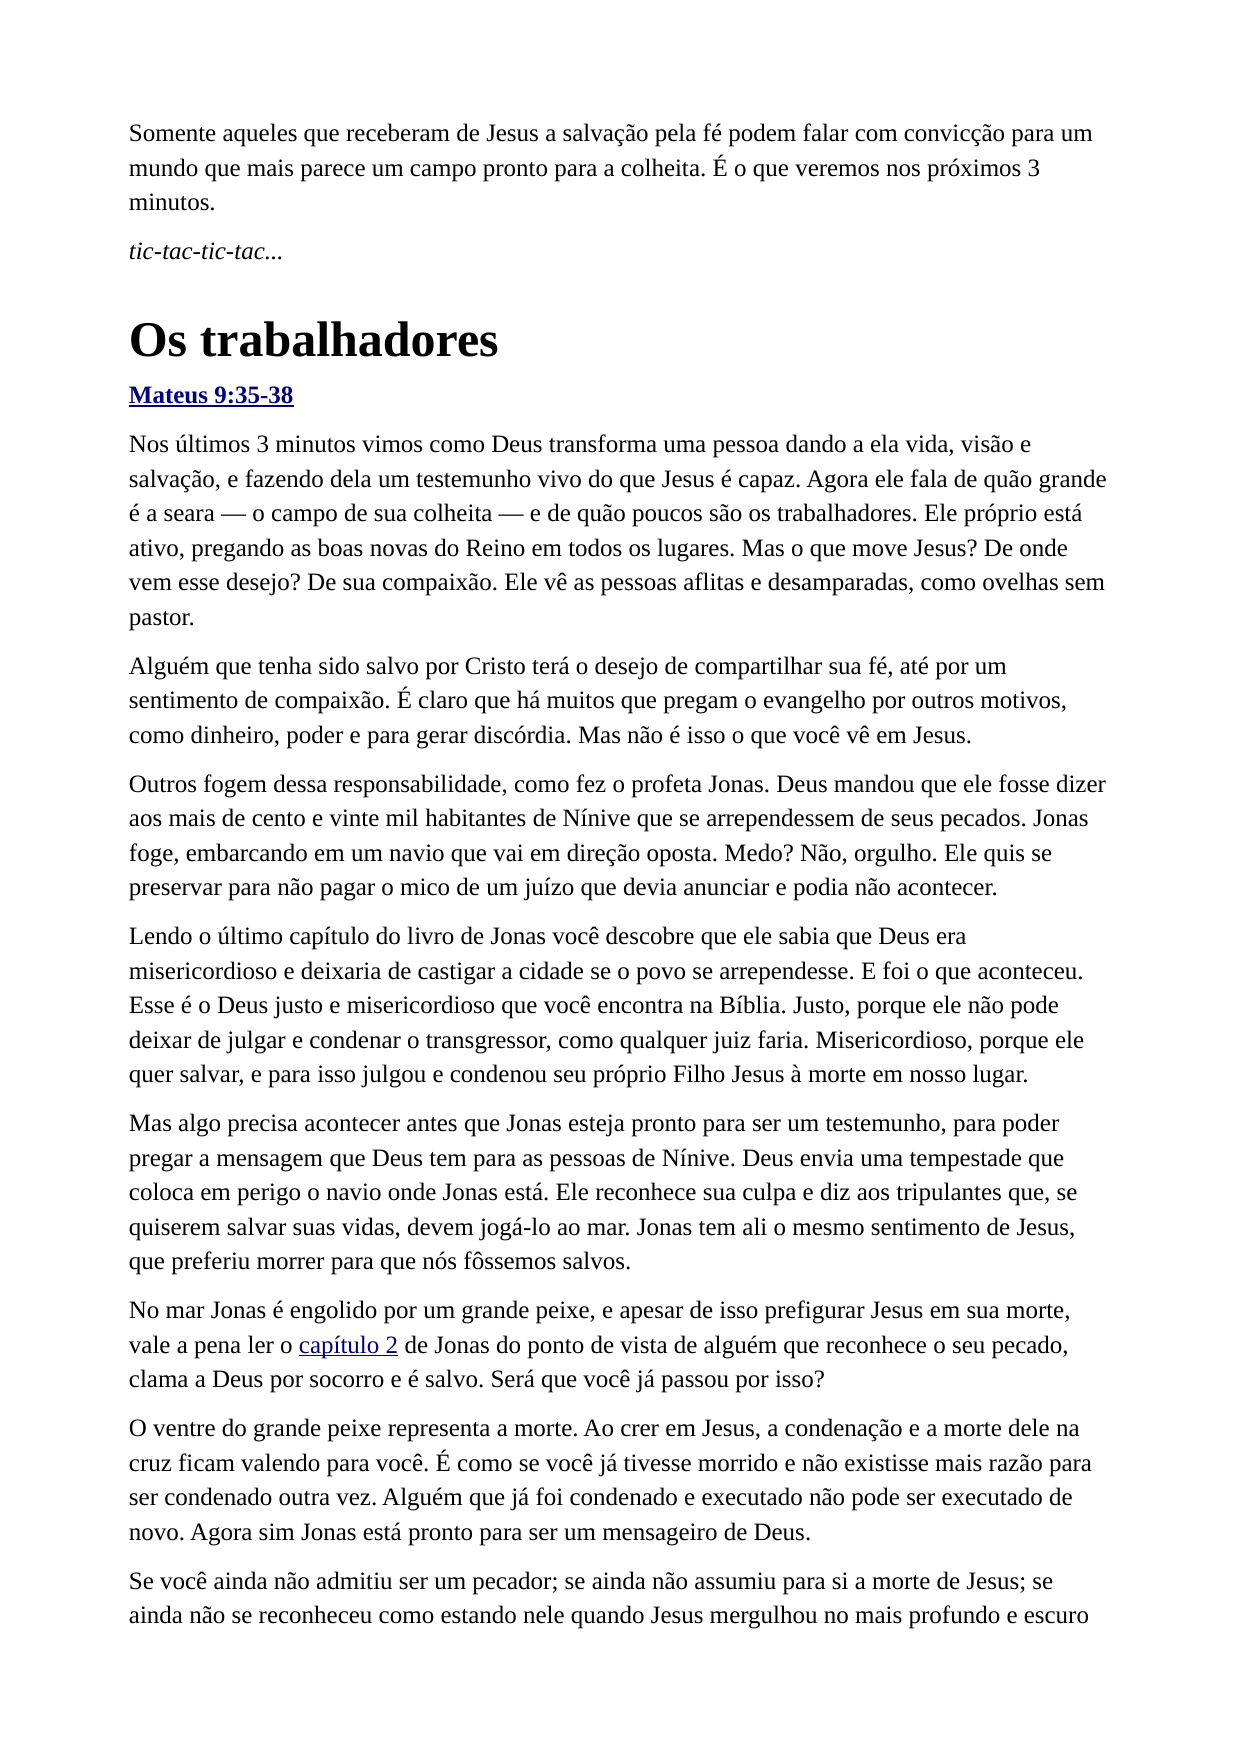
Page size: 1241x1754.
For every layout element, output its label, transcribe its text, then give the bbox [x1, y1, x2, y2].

text Mas algo precisa acontecer antes que Jonas esteja pronto para ser um testemunho, para poder pregar a mensagem que Deus tem para as pessoas de Nínive. Deus envia uma tempestade que coloca em perigo o navio onde Jonas está. Ele reconhece sua culpa e diz aos tripulantes que, se quiserem salvar suas vidas, devem jogá-lo ao mar. Jonas tem ali o mesmo sentimento de Jesus, que preferiu morrer para que nós fôssemos salvos. [129, 1108, 1111, 1275]
subtitle Os trabalhadores [129, 310, 1111, 368]
text tic-tac-tic-tac... [129, 236, 1111, 265]
text Outros fogem dessa responsabilidade, como fez o profeta Jonas. Deus mandou que ele fosse dizer aos mais de cento e vinte mil habitantes de Nínive que se arrependessem de seus pecados. Jonas foge, embarcando em um navio que vai em direção oposta. Medo? Não, orgulho. Ele quis se preservar para não pagar o mico de um juízo que devia anunciar e podia não acontecer. [129, 769, 1111, 901]
text Nos últimos 3 minutos vimos como Deus transforma uma pessoa dando a ela vida, visão e salvação, e fazendo dela um testemunho vivo do que Jesus é capaz. Agora ele fala de quão grande é a seara — o campo de sua colheita — e de quão poucos são os trabalhadores. Ele próprio está ativo, pregando as boas novas do Reino em todos os lugares. Mas o que move Jesus? De onde vem esse desejo? De sua compaixão. Ele vê as pessoas aflitas e desamparadas, como ovelhas sem pastor. [129, 429, 1111, 630]
text Se você ainda não admitiu ser um pecador; se ainda não assumiu para si a morte de Jesus; se ainda não se reconheceu como estando nele quando Jesus mergulhou no mais profundo e escuro [129, 1566, 1111, 1629]
text No mar Jonas é engolido por um grande peixe, e apesar de isso prefigurar Jesus em sua morte, vale a pena ler o capítulo 2 de Jonas do ponto de vista de alguém que reconhece o seu pecado, clama a Deus por socorro e é salvo. Será que você já passou por isso? [129, 1295, 1111, 1393]
text Somente aqueles que receberam de Jesus a salvação pela fé podem falar com convicção para um mundo que mais parece um campo pronto para a colheita. É o que veremos nos próximos 3 minutos. [129, 118, 1111, 216]
text O ventre do grande peixe representa a morte. Ao crer em Jesus, a condenação e a morte dele na cruz ficam valendo para você. É como se você já tivesse morrido e não existisse mais razão para ser condenado outra vez. Alguém que já foi condenado e executado não pode ser executado de novo. Agora sim Jonas está pronto para ser um mensageiro de Deus. [129, 1413, 1111, 1545]
text Lendo o último capítulo do livro de Jonas você descobre que ele sabia que Deus era misericordioso e deixaria de castigar a cidade se o povo se arrependesse. E foi o que aconteceu. Esse é o Deus justo e misericordioso que você encontra na Bíblia. Justo, porque ele não pode deixar de julgar e condenar o transgressor, como qualquer juiz faria. Misericordioso, porque ele quer salvar, e para isso julgou e condenou seu próprio Filho Jesus à morte em nosso lugar. [129, 921, 1111, 1088]
text Mateus 9:35-38 [129, 380, 1111, 409]
text Alguém que tenha sido salvo por Cristo terá o desejo de compartilhar sua fé, até por um sentimento de compaixão. É claro que há muitos que pregam o evangelho por outros motivos, como dinheiro, poder e para gerar discórdia. Mas não é isso o que você vê em Jesus. [129, 651, 1111, 748]
